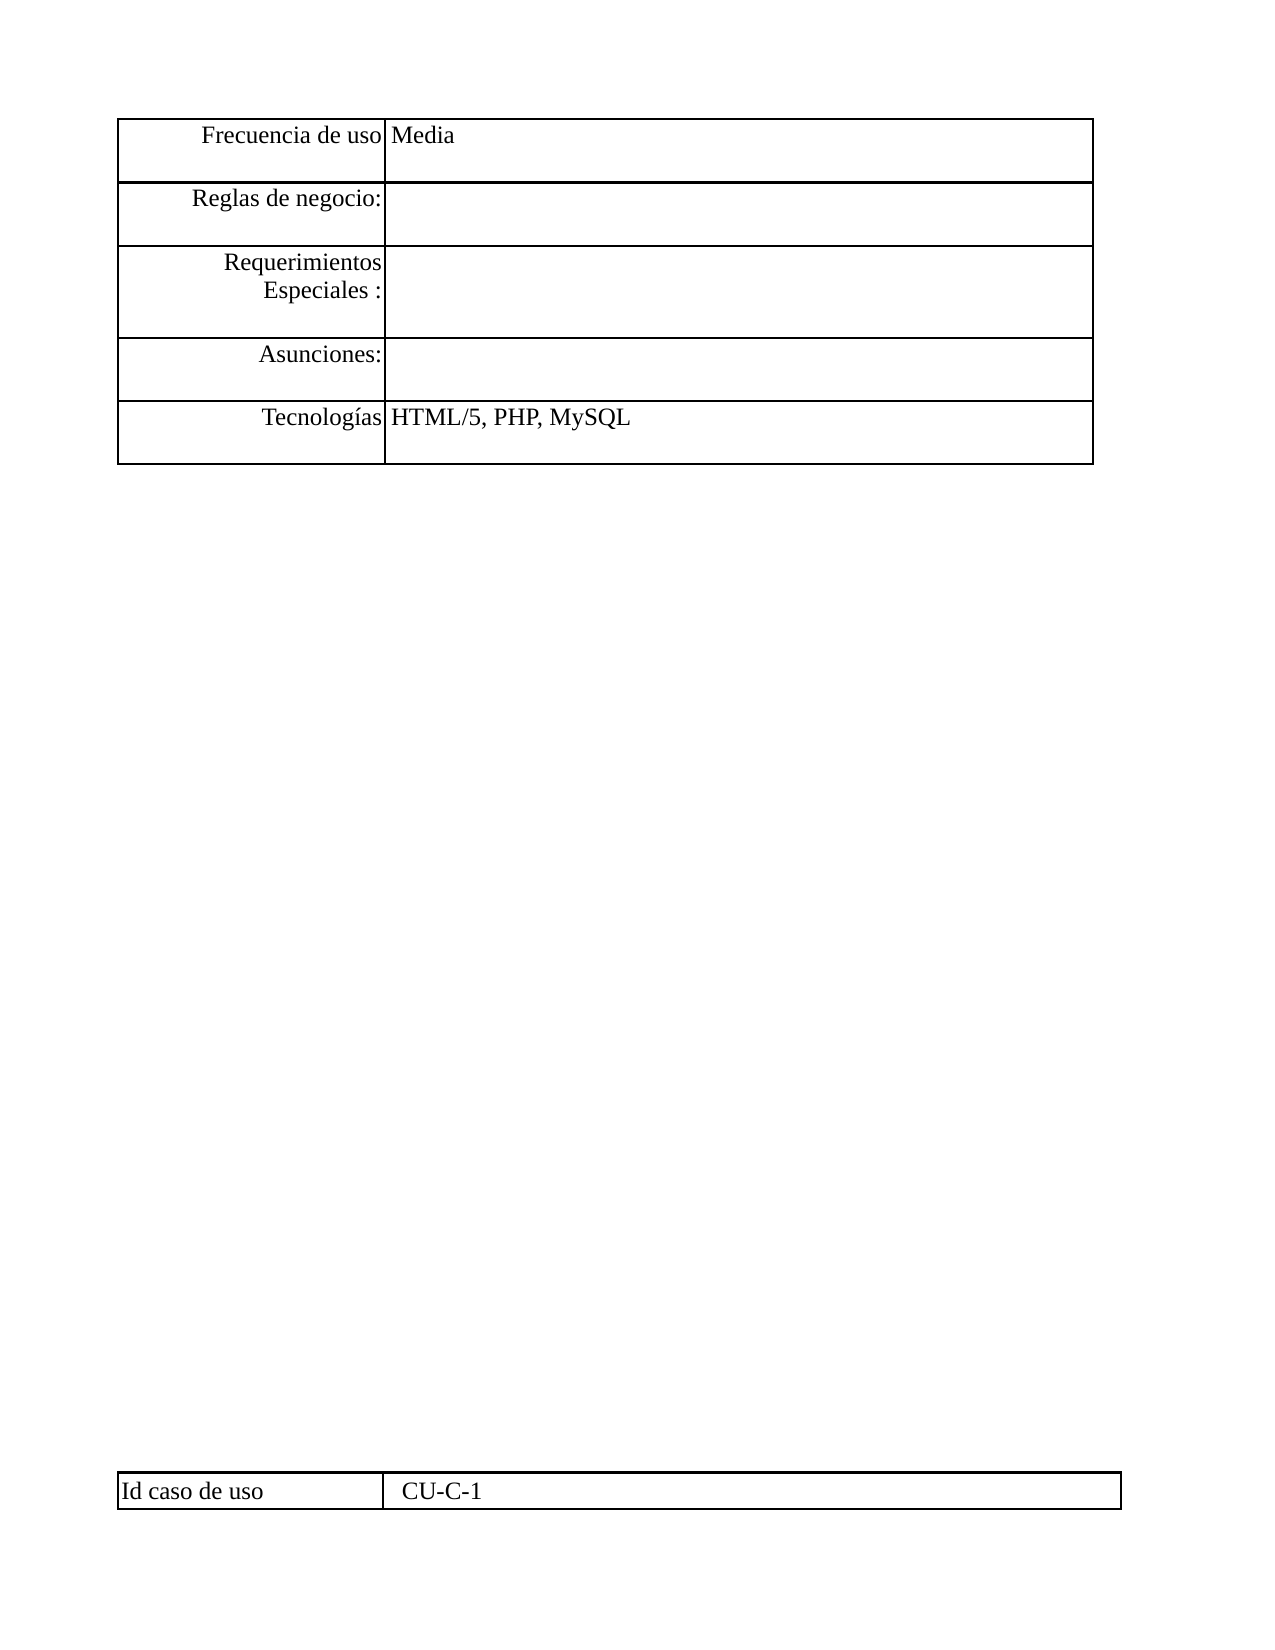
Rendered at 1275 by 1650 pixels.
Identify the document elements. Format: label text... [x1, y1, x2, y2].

table_cell Frecuencia de uso [119, 120, 384, 181]
table_cell [386, 247, 1092, 337]
table_header Id caso de uso [119, 1474, 382, 1508]
table_cell Tecnologías [119, 402, 384, 463]
table_cell Requerimientos Especiales : [119, 247, 384, 337]
table_cell [386, 339, 1092, 400]
table_cell HTML/5, PHP, MySQL [386, 402, 1092, 463]
table_header CU-C-1 [384, 1474, 1120, 1508]
table_cell Media [386, 120, 1092, 181]
table_cell [386, 184, 1092, 244]
table_cell Reglas de negocio: [119, 184, 384, 244]
table_cell Asunciones: [119, 339, 384, 400]
